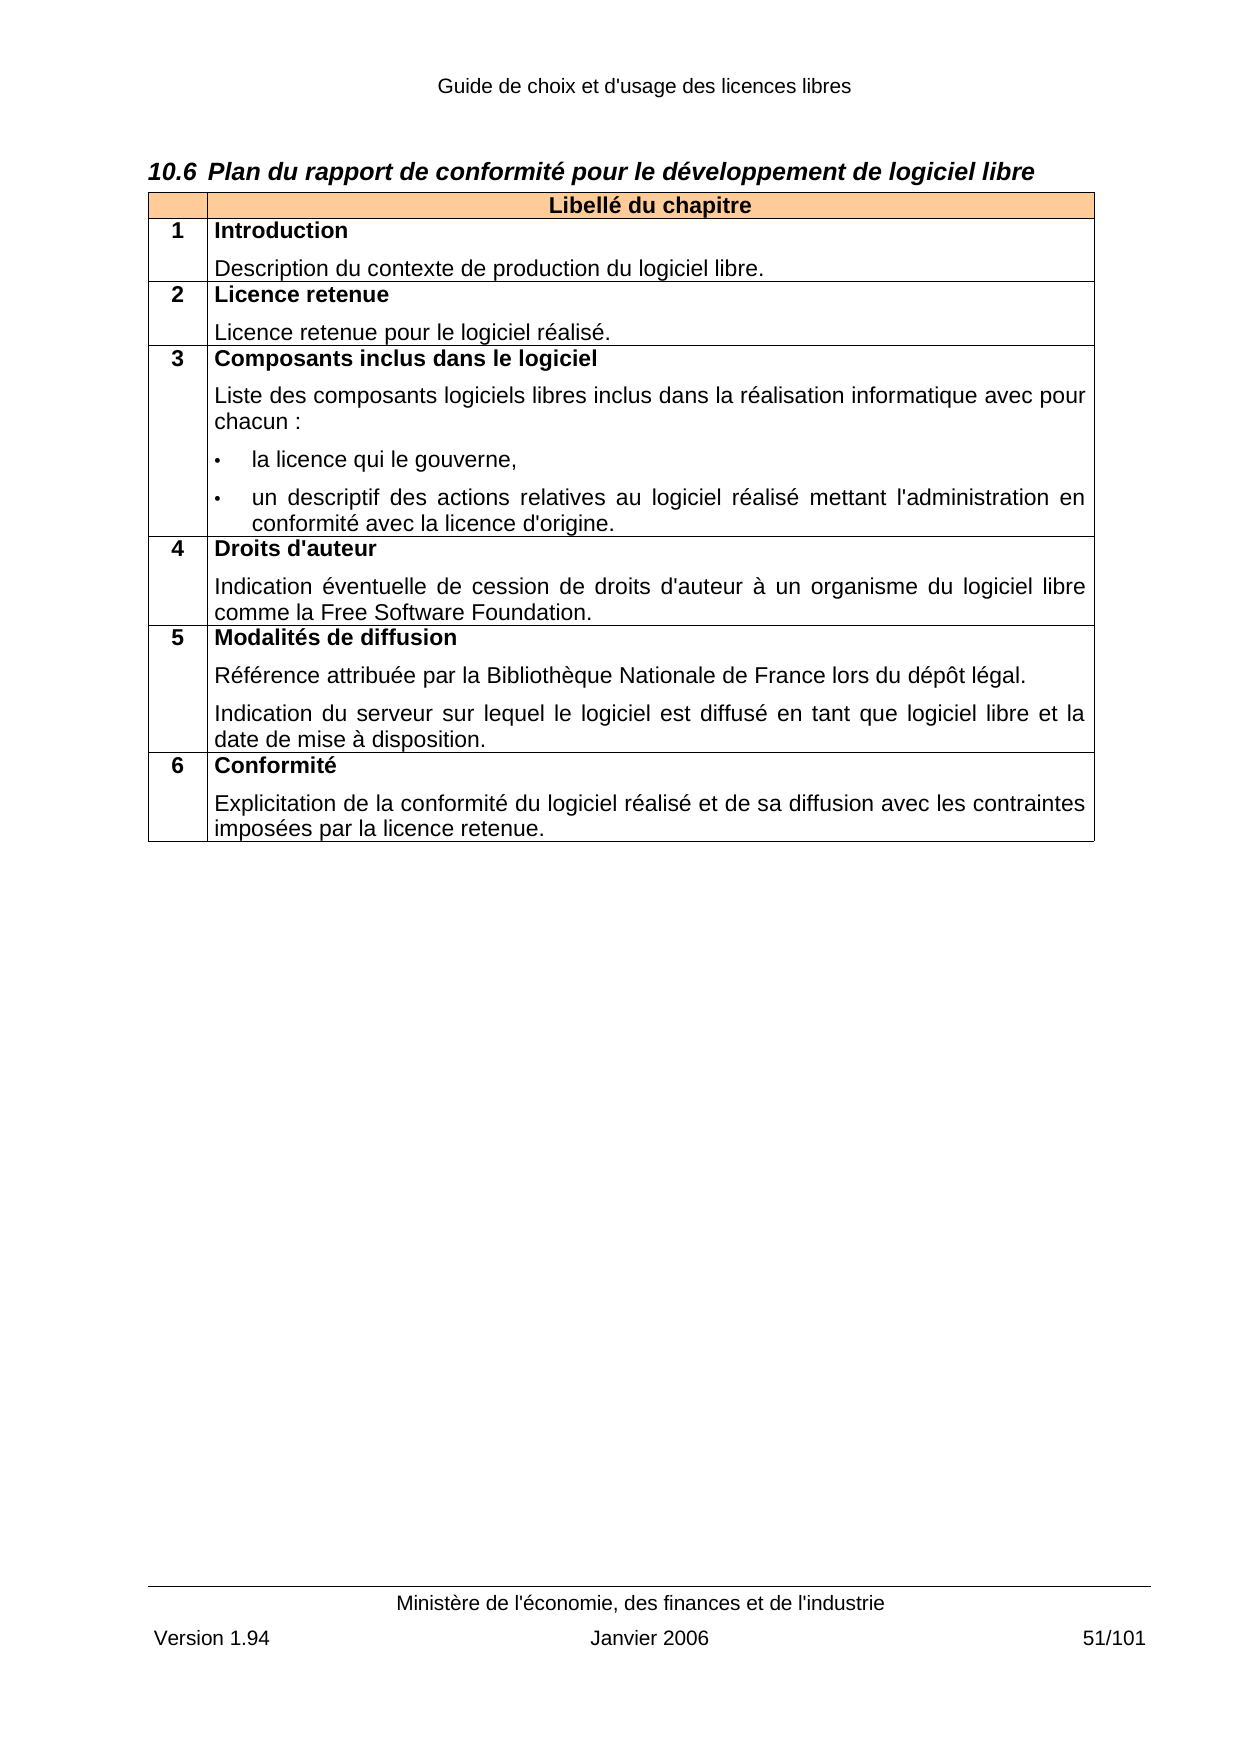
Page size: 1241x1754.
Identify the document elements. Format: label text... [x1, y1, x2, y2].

table_cell Modalités de diffusion Référence attribuée par la Bibliothèque Nationale de France lors du dépôt légal. Indication du serveur sur lequel le logiciel est diffusé en tant que logiciel libre et la date de mise à disposition. [208, 626, 1094, 752]
table_cell 4 [149, 537, 207, 625]
table_header Libellé du chapitre [208, 193, 1094, 218]
table_cell 6 [149, 753, 207, 841]
table_cell Droits d'auteur Indication éventuelle de cession de droits d'auteur à un organisme du logiciel libre comme la Free Software Foundation. [208, 537, 1094, 625]
table_cell Composants inclus dans le logiciel Liste des composants logiciels libres inclus dans la réalisation informatique avec pour chacun : la licence qui le gouverne, un descriptif des actions relatives au logiciel réalisé mettant l'administration en conformité avec la licence d'origine. [208, 346, 1094, 536]
table_cell Conformité Explicitation de la conformité du logiciel réalisé et de sa diffusion avec les contraintes imposées par la licence retenue. [208, 753, 1094, 841]
table_cell 5 [149, 626, 207, 752]
table_cell 1 [149, 219, 207, 281]
subtitle Plan du rapport de conformité pour le développement de logiciel libre [148, 158, 1151, 186]
table_cell Introduction Description du contexte de production du logiciel libre. [208, 219, 1094, 281]
table_header [149, 193, 207, 218]
table_cell 2 [149, 282, 207, 345]
table_cell 3 [149, 346, 207, 536]
table_cell Licence retenue Licence retenue pour le logiciel réalisé. [208, 282, 1094, 345]
